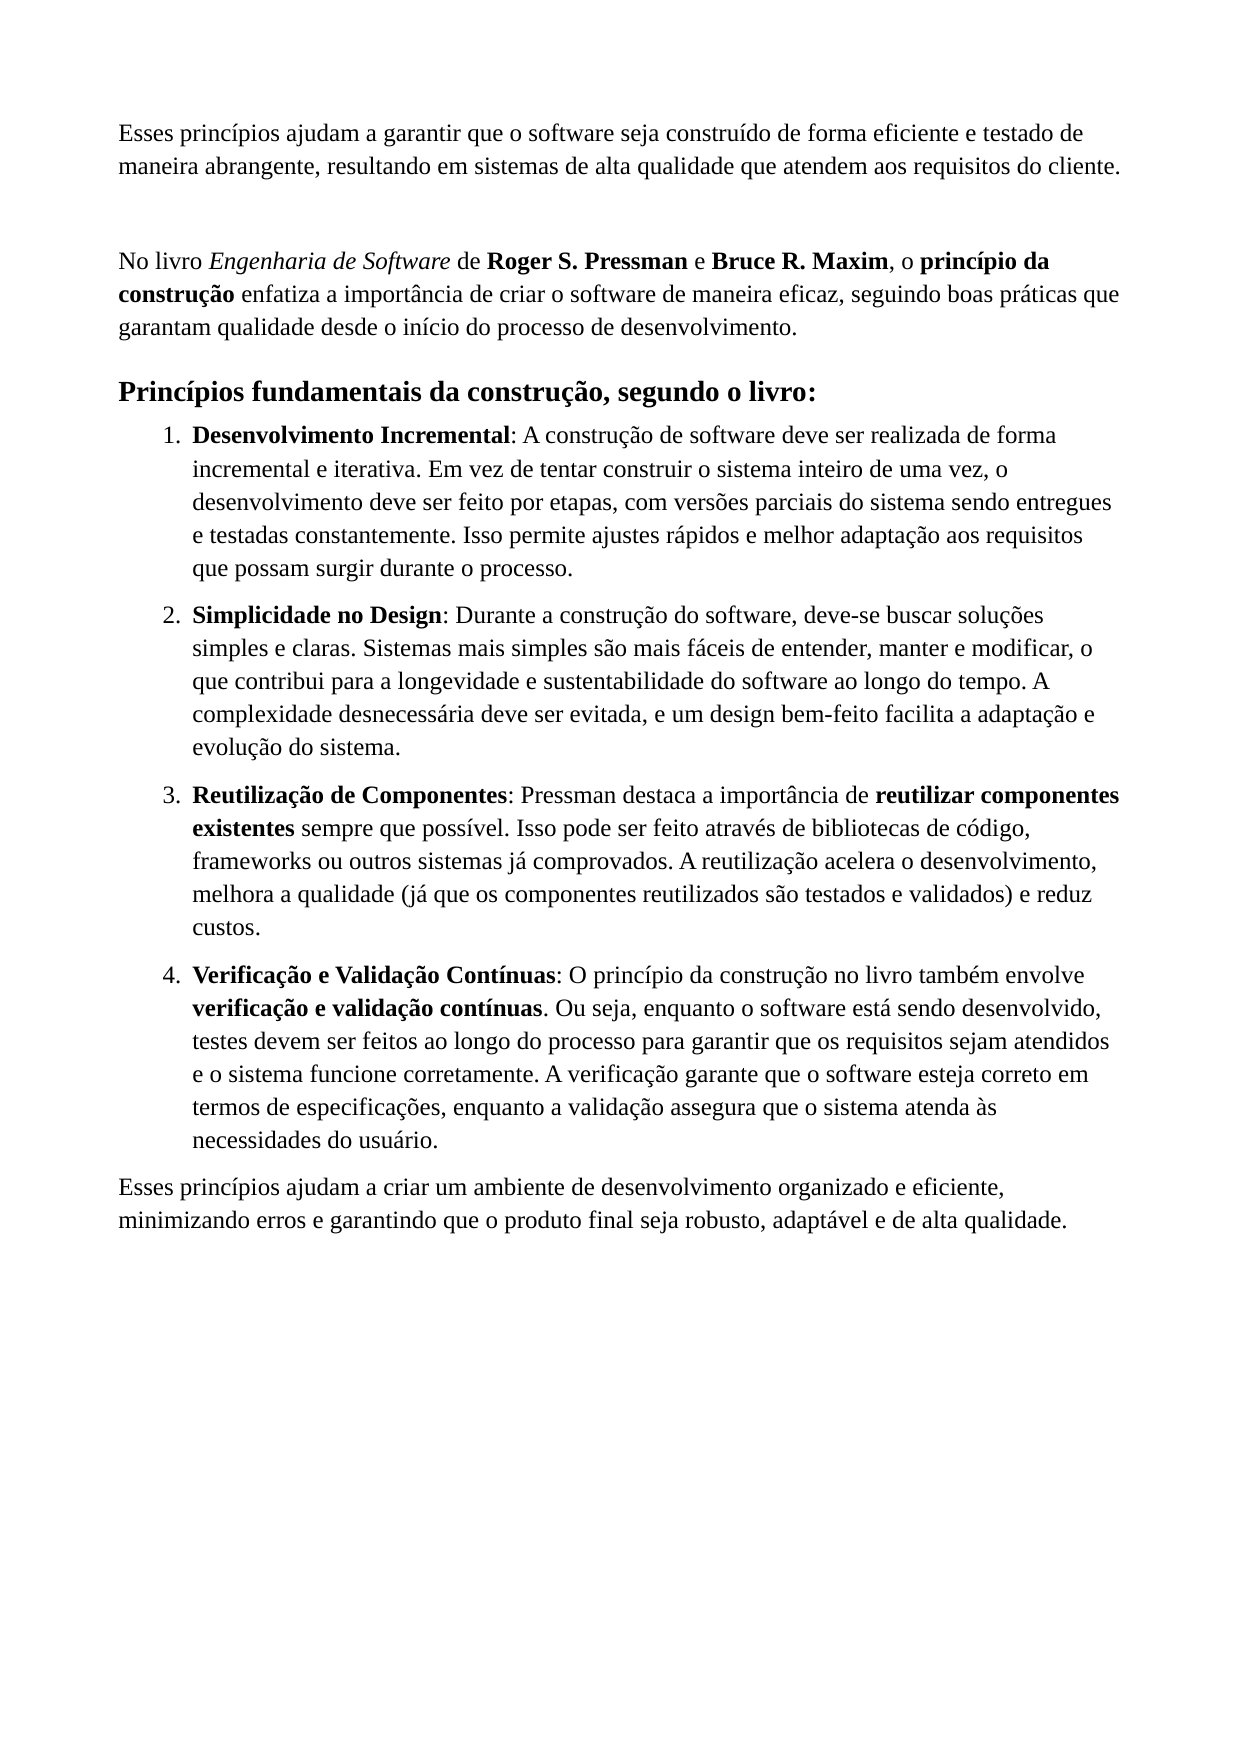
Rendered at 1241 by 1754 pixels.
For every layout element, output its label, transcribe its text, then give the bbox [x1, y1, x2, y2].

list Reutilização de Componentes: Pressman destaca a importância de reutilizar componentes existentes sempre que possível. Isso pode ser feito através de bibliotecas de código, frameworks ou outros sistemas já comprovados. A reutilização acelera o desenvolvimento, melhora a qualidade (já que os componentes reutilizados são testados e validados) e reduz custos. [162, 780, 1122, 941]
subtitle Princípios fundamentais da construção, segundo o livro: [118, 374, 1122, 408]
list Simplicidade no Design: Durante a construção do software, deve-se buscar soluções simples e claras. Sistemas mais simples são mais fáceis de entender, manter e modificar, o que contribui para a longevidade e sustentabilidade do software ao longo do tempo. A complexidade desnecessária deve ser evitada, e um design bem-feito facilita a adaptação e evolução do sistema. [162, 600, 1122, 761]
list Desenvolvimento Incremental: A construção de software deve ser realizada de forma incremental e iterativa. Em vez de tentar construir o sistema inteiro de uma vez, o desenvolvimento deve ser feito por etapas, com versões parciais do sistema sendo entregues e testadas constantemente. Isso permite ajustes rápidos e melhor adaptação aos requisitos que possam surgir durante o processo. [162, 421, 1122, 581]
text Esses princípios ajudam a criar um ambiente de desenvolvimento organizado e eficiente, minimizando erros e garantindo que o produto final seja robusto, adaptável e de alta qualidade. [118, 1172, 1122, 1234]
list Verificação e Validação Contínuas: O princípio da construção no livro também envolve verificação e validação contínuas. Ou seja, enquanto o software está sendo desenvolvido, testes devem ser feitos ao longo do processo para garantir que os requisitos sejam atendidos e o sistema funcione corretamente. A verificação garante que o software esteja correto em termos de especificações, enquanto a validação assegura que o sistema atenda às necessidades do usuário. [162, 960, 1122, 1153]
text Esses princípios ajudam a garantir que o software seja construído de forma eficiente e testado de maneira abrangente, resultando em sistemas de alta qualidade que atendem aos requisitos do cliente. [118, 118, 1122, 180]
text No livro Engenharia de Software de Roger S. Pressman e Bruce R. Maxim, o princípio da construção enfatiza a importância de criar o software de maneira eficaz, seguindo boas práticas que garantam qualidade desde o início do processo de desenvolvimento. [118, 246, 1122, 341]
